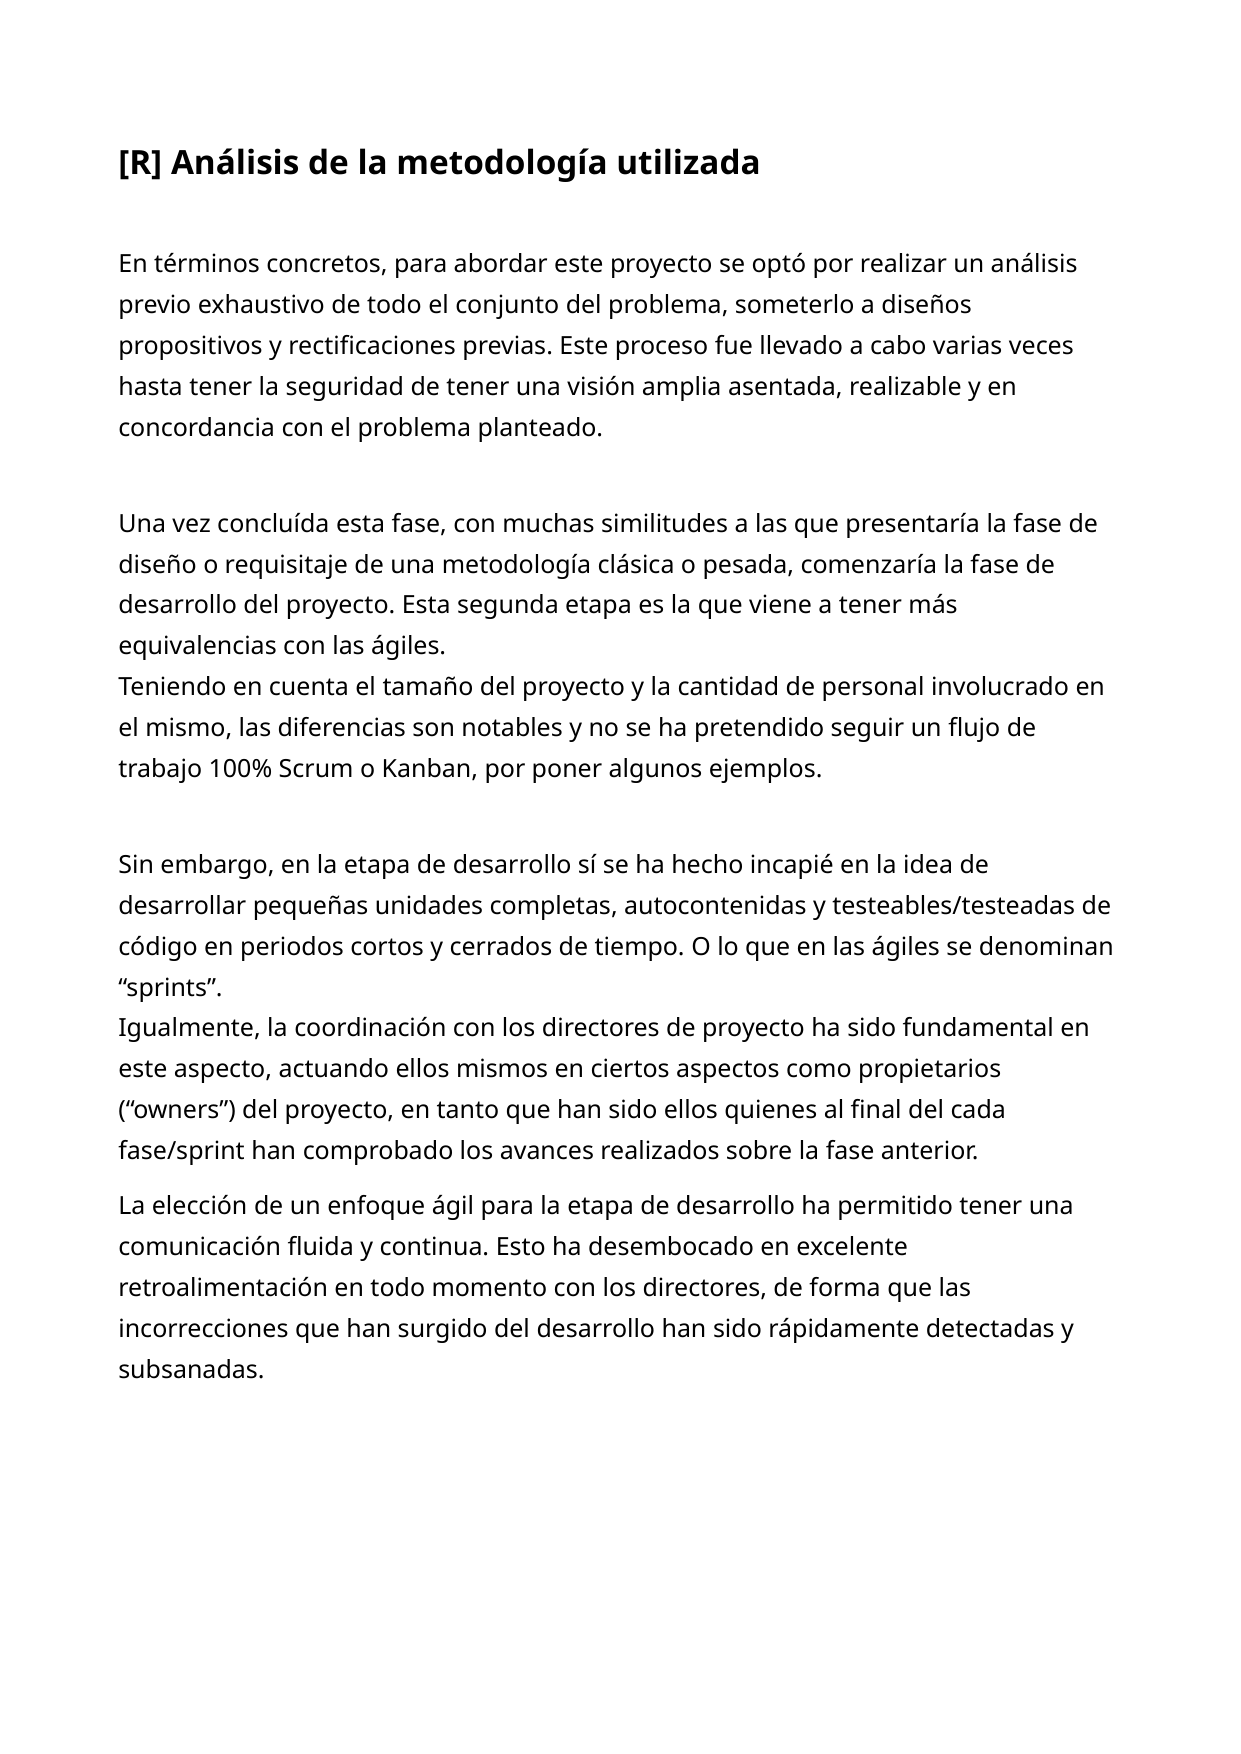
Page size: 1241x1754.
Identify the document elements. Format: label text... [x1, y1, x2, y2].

text Sin embargo, en la etapa de desarrollo sí se ha hecho incapié en la idea de desarrollar pequeñas unidades completas, autocontenidas y testeables/testeadas de código en periodos cortos y cerrados de tiempo. O lo que en las ágiles se denominan “sprints”. Igualmente, la coordinación con los directores de proyecto ha sido fundamental en este aspecto, actuando ellos mismos en ciertos aspectos como propietarios (“owners”) del proyecto, en tanto que han sido ellos quienes al final del cada fase/sprint han comprobado los avances realizados sobre la fase anterior. [118, 847, 1122, 1167]
text La elección de un enfoque ágil para la etapa de desarrollo ha permitido tener una comunicación fluida y continua. Esto ha desembocado en excelente retroalimentación en todo momento con los directores, de forma que las incorrecciones que han surgido del desarrollo han sido rápidamente detectadas y subsanadas. [118, 1188, 1122, 1385]
text Una vez concluída esta fase, con muchas similitudes a las que presentaría la fase de diseño o requisitaje de una metodología clásica o pesada, comenzaría la fase de desarrollo del proyecto. Esta segunda etapa es la que viene a tener más equivalencias con las ágiles. Teniendo en cuenta el tamaño del proyecto y la cantidad de personal involucrado en el mismo, las diferencias son notables y no se ha pretendido seguir un flujo de trabajo 100% Scrum o Kanban, por poner algunos ejemplos. [118, 506, 1122, 825]
subtitle [R] Análisis de la metodología utilizada [118, 139, 1122, 184]
text En términos concretos, para abordar este proyecto se optó por realizar un análisis previo exhaustivo de todo el conjunto del problema, someterlo a diseños propositivos y rectificaciones previas. Este proceso fue llevado a cabo varias veces hasta tener la seguridad de tener una visión amplia asentada, realizable y en concordancia con el problema planteado. [118, 246, 1122, 484]
